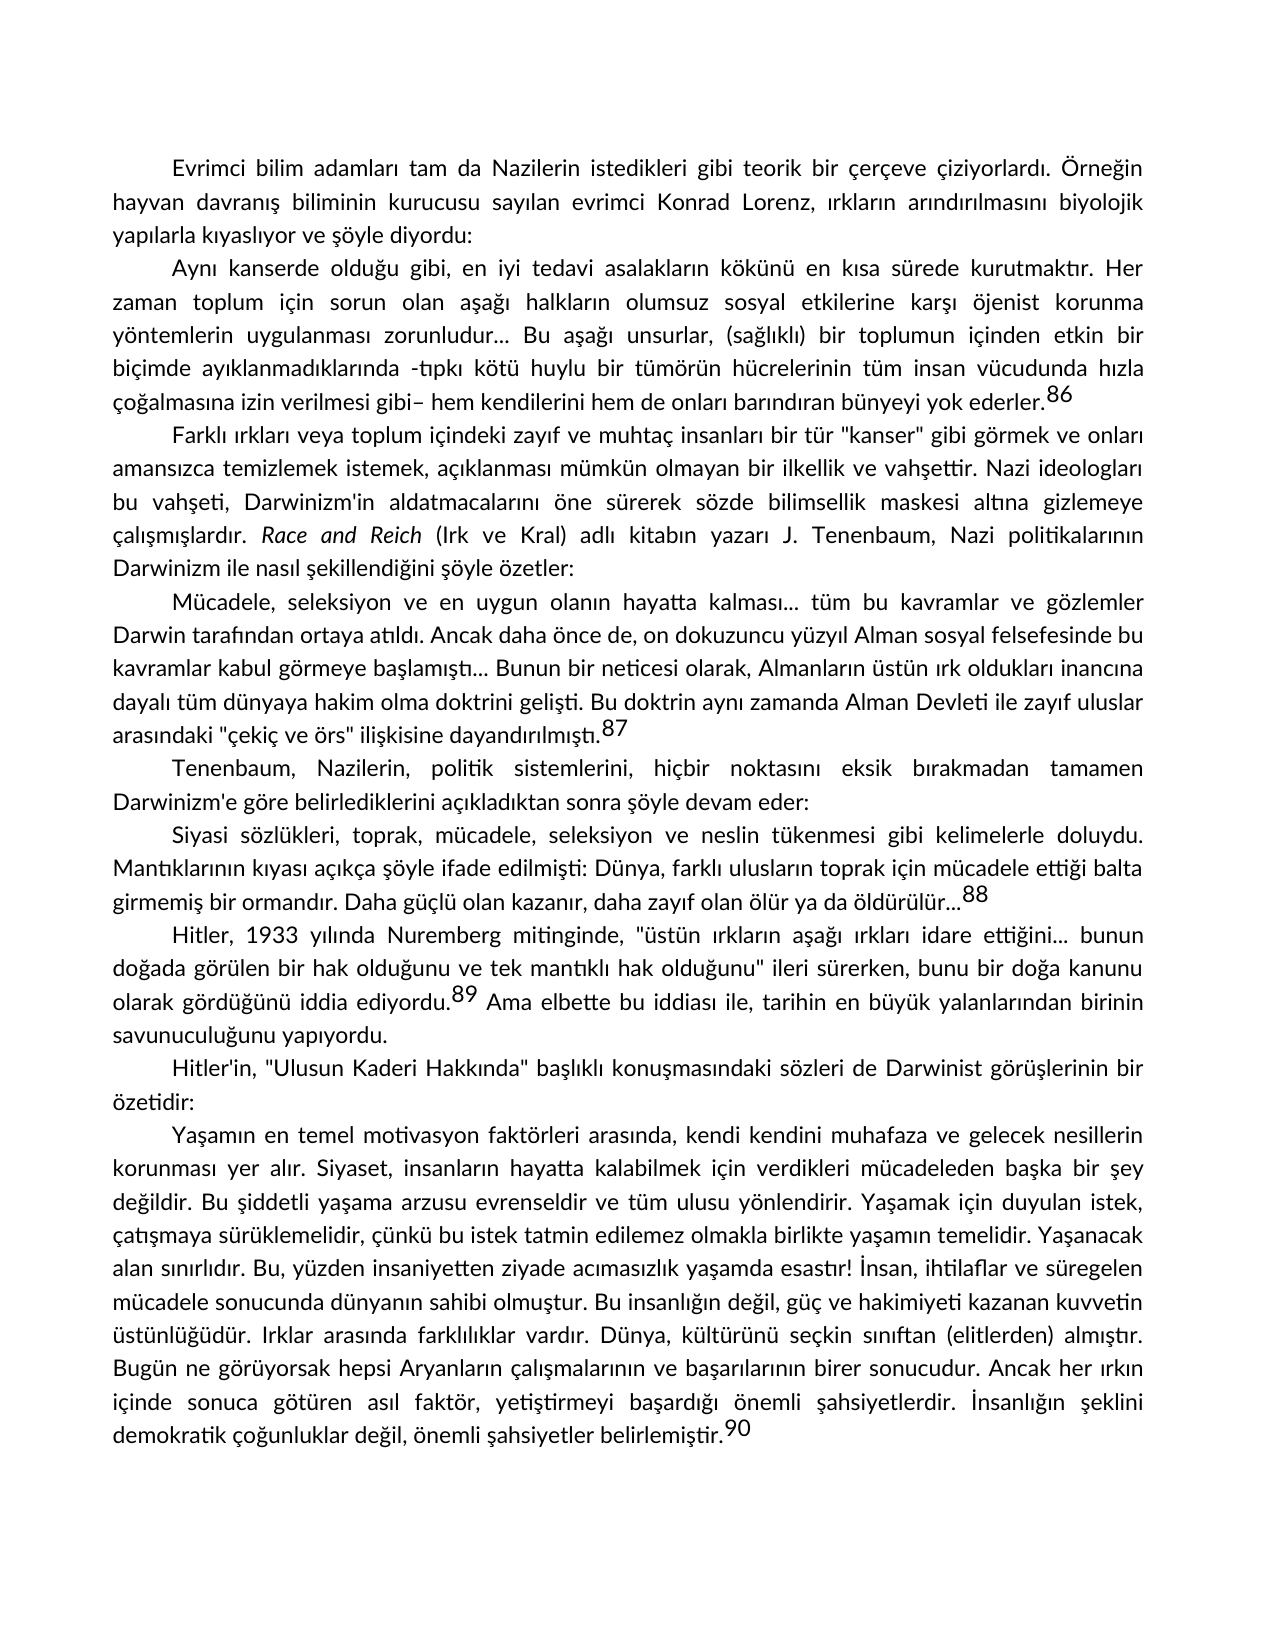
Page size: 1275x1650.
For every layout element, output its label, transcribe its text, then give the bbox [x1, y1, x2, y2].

text Mücadele, seleksiyon ve en uygun olanın hayatta kalması... tüm bu kavramlar ve gözlemler Darwin tarafından ortaya atıldı. Ancak daha önce de, on dokuzuncu yüzyıl Alman sosyal felsefesinde bu kavramlar kabul görmeye başlamıştı... Bunun bir neticesi olarak, Almanların üstün ırk oldukları inancına dayalı tüm dünyaya hakim olma doktrini gelişti. Bu doktrin aynı zamanda Alman Devleti ile zayıf uluslar arasındaki "çekiç ve örs" ilişkisine dayandırılmıştı.87 [112, 583, 1145, 750]
text Yaşamın en temel motivasyon faktörleri arasında, kendi kendini muhafaza ve gelecek nesillerin korunması yer alır. Siyaset, insanların hayatta kalabilmek için verdikleri mücadeleden başka bir şey değildir. Bu şiddetli yaşama arzusu evrenseldir ve tüm ulusu yönlendirir. Yaşamak için duyulan istek, çatışmaya sürüklemelidir, çünkü bu istek tatmin edilemez olmakla birlikte yaşamın temelidir. Yaşanacak alan sınırlıdır. Bu, yüzden insaniyetten ziyade acımasızlık yaşamda esastır! İnsan, ihtilaflar ve süregelen mücadele sonucunda dünyanın sahibi olmuştur. Bu insanlığın değil, güç ve hakimiyeti kazanan kuvvetin üstünlüğüdür. Irklar arasında farklılıklar vardır. Dünya, kültürünü seçkin sınıftan (elitlerden) almıştır. Bugün ne görüyorsak hepsi Aryanların çalışmalarının ve başarılarının birer sonucudur. Ancak her ırkın içinde sonuca götüren asıl faktör, yetiştirmeyi başardığı önemli şahsiyetlerdir. İnsanlığın şeklini demokratik çoğunluklar değil, önemli şahsiyetler belirlemiştir.90 [112, 1117, 1145, 1450]
text Evrimci bilim adamları tam da Nazilerin istedikleri gibi teorik bir çerçeve çiziyorlardı. Örneğin hayvan davranış biliminin kurucusu sayılan evrimci Konrad Lorenz, ırkların arındırılmasını biyolojik yapılarla kıyaslıyor ve şöyle diyordu: [112, 150, 1145, 250]
text Aynı kanserde olduğu gibi, en iyi tedavi asalakların kökünü en kısa sürede kurutmaktır. Her zaman toplum için sorun olan aşağı halkların olumsuz sosyal etkilerine karşı öjenist korunma yöntemlerin uygulanması zorunludur... Bu aşağı unsurlar, (sağlıklı) bir toplumun içinden etkin bir biçimde ayıklanmadıklarında -tıpkı kötü huylu bir tümörün hücrelerinin tüm insan vücudunda hızla çoğalmasına izin verilmesi gibi– hem kendilerini hem de onları barındıran bünyeyi yok ederler.86 [112, 250, 1145, 417]
text Siyasi sözlükleri, toprak, mücadele, seleksiyon ve neslin tükenmesi gibi kelimelerle doluydu. Mantıklarının kıyası açıkça şöyle ifade edilmişti: Dünya, farklı ulusların toprak için mücadele ettiği balta girmemiş bir ormandır. Daha güçlü olan kazanır, daha zayıf olan ölür ya da öldürülür...88 [112, 817, 1145, 917]
text Hitler'in, "Ulusun Kaderi Hakkında" başlıklı konuşmasındaki sözleri de Darwinist görüşlerinin bir özetidir: [112, 1050, 1145, 1117]
text Farklı ırkları veya toplum içindeki zayıf ve muhtaç insanları bir tür "kanser" gibi görmek ve onları amansızca temizlemek istemek, açıklanması mümkün olmayan bir ilkellik ve vahşettir. Nazi ideologları bu vahşeti, Darwinizm'in aldatmacalarını öne sürerek sözde bilimsellik maskesi altına gizlemeye çalışmışlardır. Race and Reich (Irk ve Kral) adlı kitabın yazarı J. Tenenbaum, Nazi politikalarının Darwinizm ile nasıl şekillendiğini şöyle özetler: [112, 417, 1145, 583]
text Hitler, 1933 yılında Nuremberg mitinginde, "üstün ırkların aşağı ırkları idare ettiğini... bunun doğada görülen bir hak olduğunu ve tek mantıklı hak olduğunu" ileri sürerken, bunu bir doğa kanunu olarak gördüğünü iddia ediyordu.89 Ama elbette bu iddiası ile, tarihin en büyük yalanlarından birinin savunuculuğunu yapıyordu. [112, 917, 1145, 1050]
text Tenenbaum, Nazilerin, politik sistemlerini, hiçbir noktasını eksik bırakmadan tamamen Darwinizm'e göre belirlediklerini açıkladıktan sonra şöyle devam eder: [112, 750, 1145, 817]
